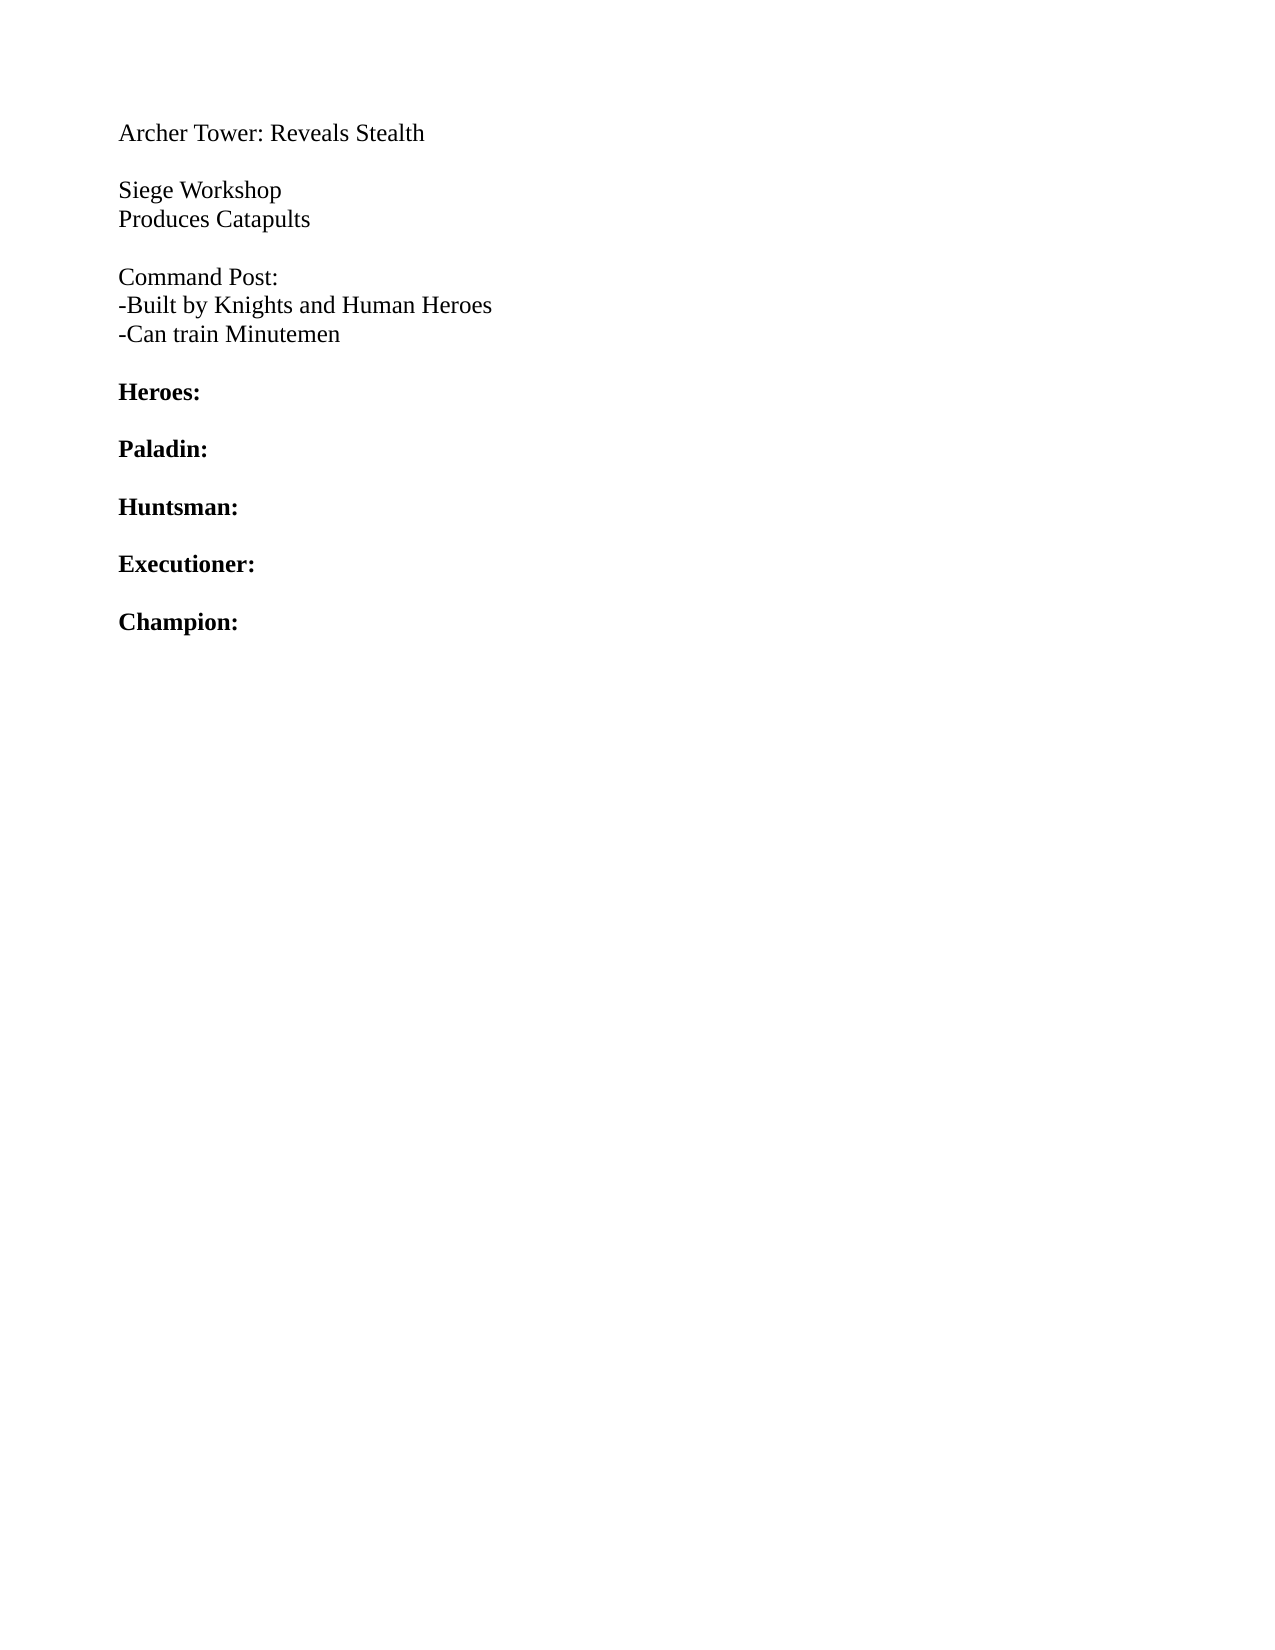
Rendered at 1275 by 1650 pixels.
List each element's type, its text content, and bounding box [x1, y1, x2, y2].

text Champion: [118, 607, 1157, 636]
text Produces Catapults [118, 204, 1157, 233]
text Siege Workshop [118, 176, 1157, 204]
text -Built by Knights and Human Heroes [118, 291, 1157, 319]
text Huntsman: [118, 492, 1157, 521]
text Paladin: [118, 434, 1157, 463]
text Heroes: [118, 377, 1157, 406]
text Command Post: [118, 262, 1157, 291]
text -Can train Minutemen [118, 319, 1157, 348]
text Archer Tower: Reveals Stealth [118, 118, 1157, 147]
text Executioner: [118, 549, 1157, 578]
